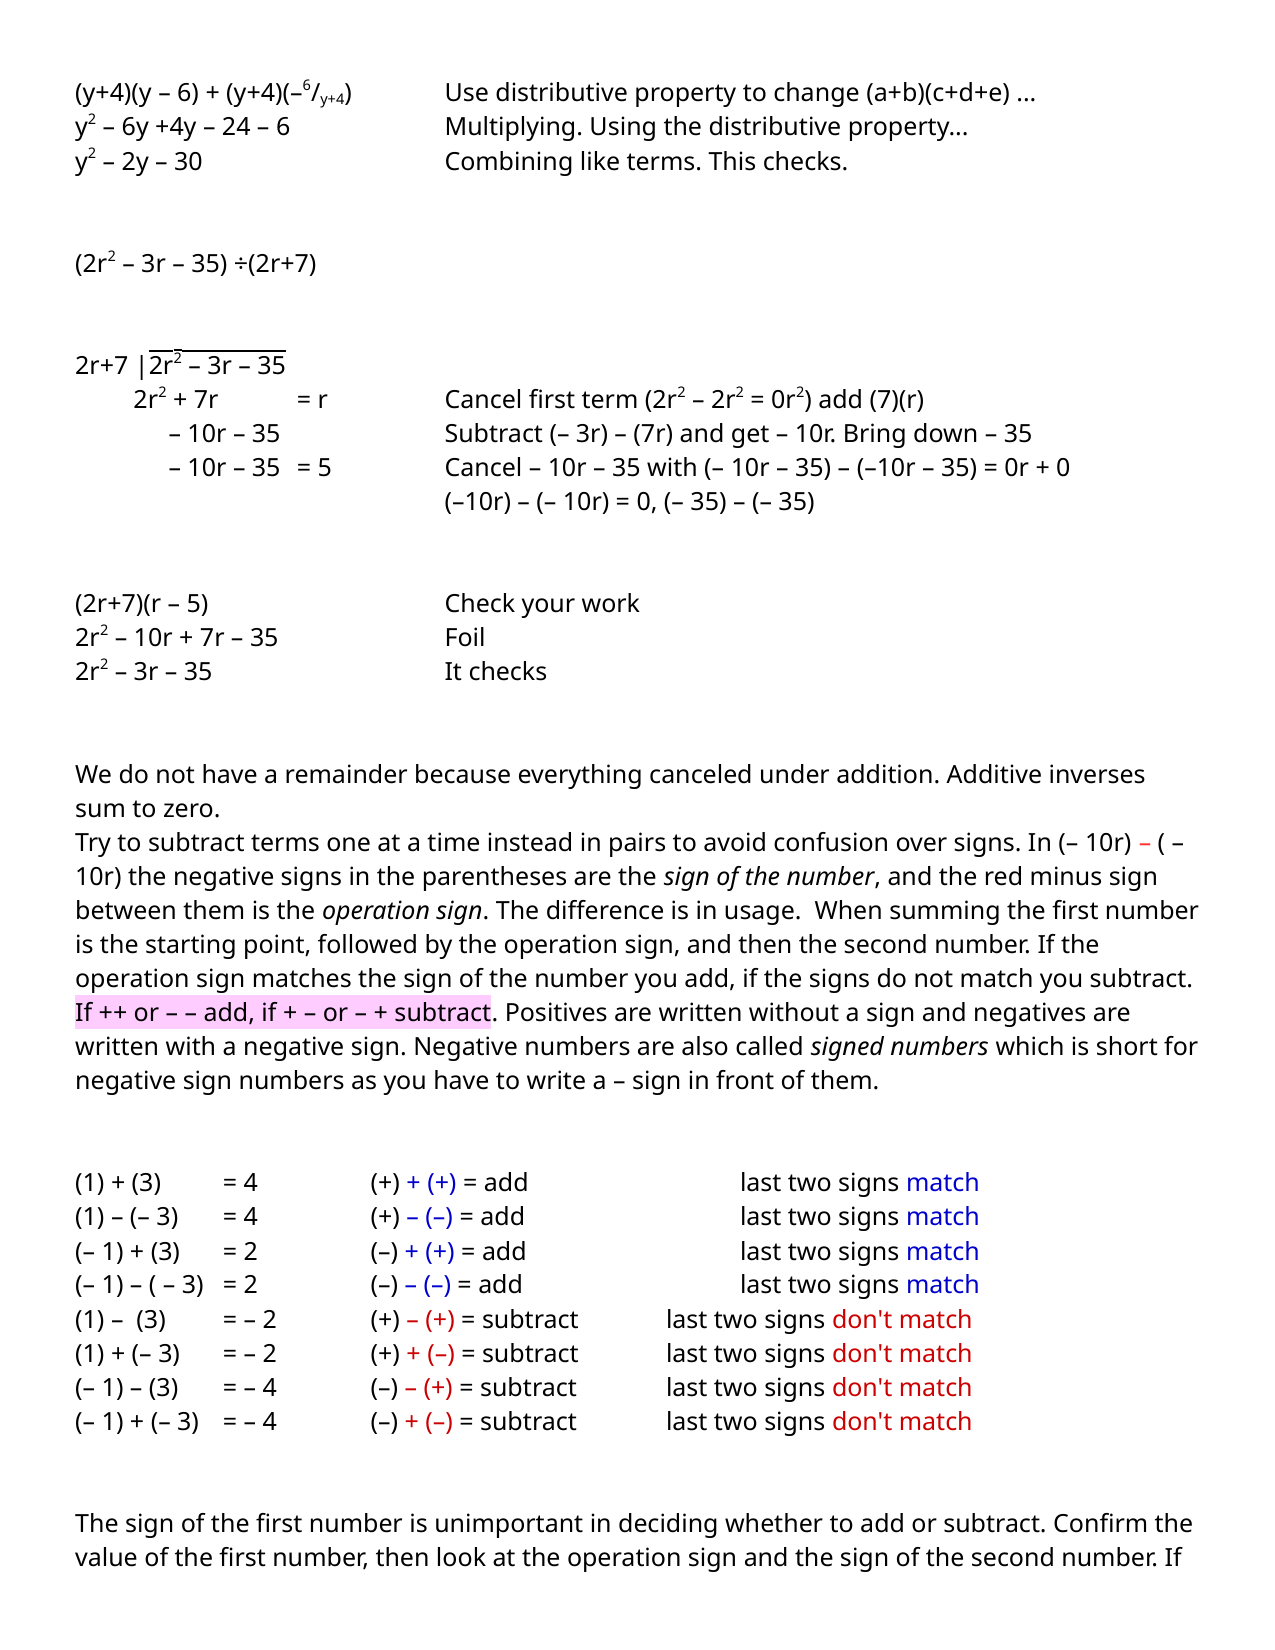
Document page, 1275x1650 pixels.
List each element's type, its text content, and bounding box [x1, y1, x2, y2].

text (– 1) – (3) = – 4 (–) – (+) = subtract last two signs don't match [75, 1369, 1200, 1403]
text 2r2 – 10r + 7r – 35 Foil [75, 620, 1200, 654]
text The sign of the first number is unimportant in deciding whether to add or subtract. Confirm the value of the first number, then look at the operation sign and the sign of the second number. If [75, 1506, 1200, 1574]
text (1) – (3) = – 2 (+) – (+) = subtract last two signs don't match [75, 1301, 1200, 1335]
text 2r+7 |2r2 – 3r – 35 [75, 347, 1200, 382]
text (2r+7)(r – 5) Check your work [75, 586, 1200, 620]
text (– 1) + (3) = 2 (–) + (+) = add last two signs match [75, 1233, 1200, 1267]
text 2r2 – 3r – 35 It checks [75, 654, 1200, 688]
text 2r2 + 7r = r Cancel first term (2r2 – 2r2 = 0r2) add (7)(r) [75, 382, 1200, 416]
text We do not have a remainder because everything canceled under addition. Additive inverses sum to zero. [75, 756, 1200, 824]
text (1) – (– 3) = 4 (+) – (–) = add last two signs match [75, 1199, 1200, 1233]
text y2 – 6y +4y – 24 – 6 Multiplying. Using the distributive property... [75, 109, 1200, 143]
text (1) + (– 3) = – 2 (+) + (–) = subtract last two signs don't match [75, 1335, 1200, 1369]
text – 10r – 35 = 5 Cancel – 10r – 35 with (– 10r – 35) – (–10r – 35) = 0r + 0 [75, 450, 1200, 484]
text y2 – 2y – 30 Combining like terms. This checks. [75, 143, 1200, 177]
text (y+4)(y – 6) + (y+4)(–6/y+4) Use distributive property to change (a+b)(c+d+e) ... [75, 75, 1200, 109]
text (1) + (3) = 4 (+) + (+) = add last two signs match [75, 1165, 1200, 1199]
text (– 1) + (– 3) = – 4 (–) + (–) = subtract last two signs don't match [75, 1403, 1200, 1437]
text Try to subtract terms one at a time instead in pairs to avoid confusion over signs. In (– 10r) – ( – 10r) the negative signs in the parentheses are the sign of the number, and the red minus sign between them is the operation sign. The difference is in usage. When summing the first number is the starting point, followed by the operation sign, and then the second number. If the operation sign matches the sign of the number you add, if the signs do not match you subtract. If ++ or – – add, if + – or – + subtract. Positives are written without a sign and negatives are written with a negative sign. Negative numbers are also called signed numbers which is short for negative sign numbers as you have to write a – sign in front of them. [75, 824, 1200, 1097]
text (– 1) – ( – 3) = 2 (–) – (–) = add last two signs match [75, 1267, 1200, 1301]
text (–10r) – (– 10r) = 0, (– 35) – (– 35) [75, 484, 1200, 518]
text – 10r – 35 Subtract (– 3r) – (7r) and get – 10r. Bring down – 35 [75, 416, 1200, 450]
text (2r2 – 3r – 35) ÷(2r+7) [75, 245, 1200, 279]
